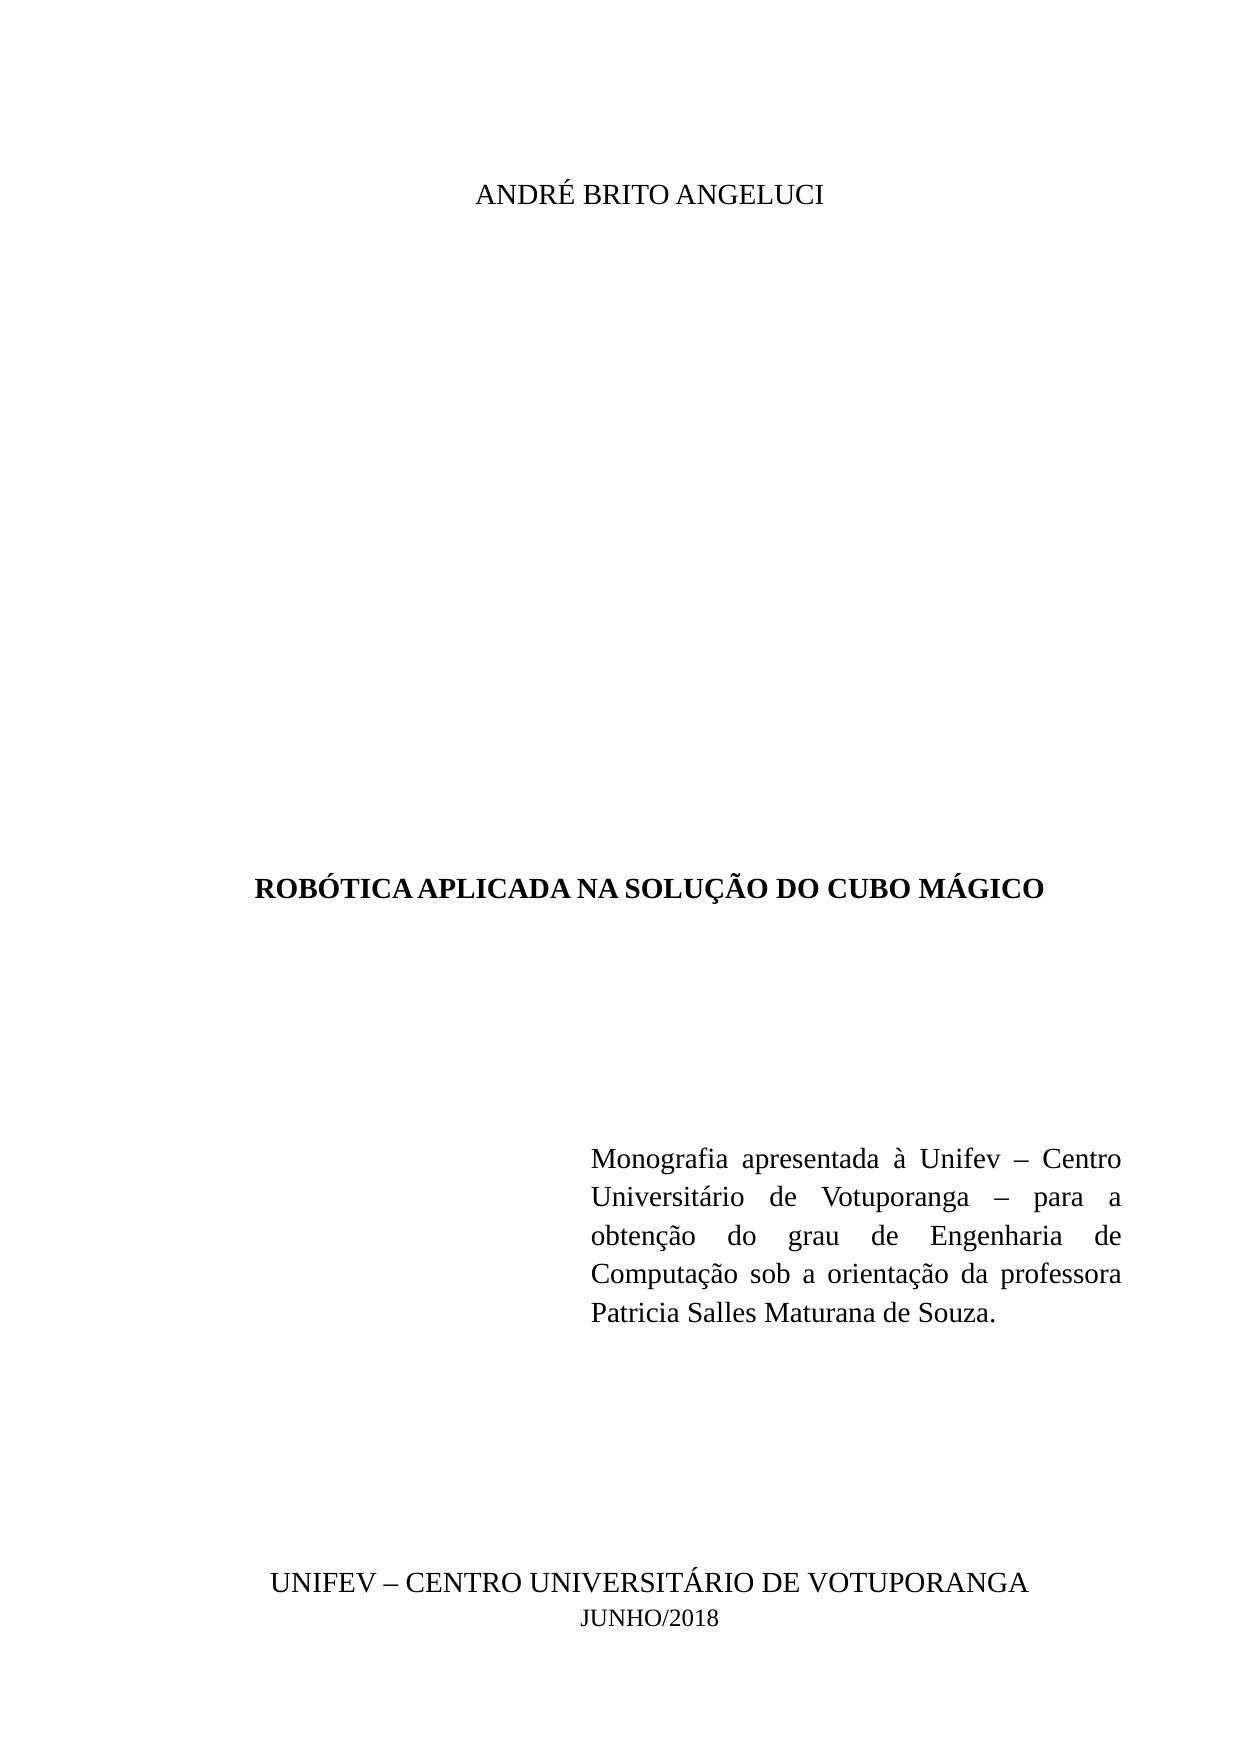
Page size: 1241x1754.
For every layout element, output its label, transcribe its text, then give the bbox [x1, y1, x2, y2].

text UNIFEV – CENTRO UNIVERSITÁRIO DE VOTUPORANGA [177, 1565, 1122, 1598]
text ROBÓTICA APLICADA NA SOLUÇÃO DO CUBO MÁGICO [177, 871, 1122, 904]
text ANDRÉ BRITO ANGELUCI [177, 177, 1122, 211]
text Monografia apresentada à Unifev – Centro Universitário de Votuporanga – para a obtenção do grau de Engenharia de Computação sob a orientação da professora Patricia Salles Maturana de Souza. [591, 1141, 1122, 1328]
text JUNHO/2018 [177, 1603, 1122, 1632]
